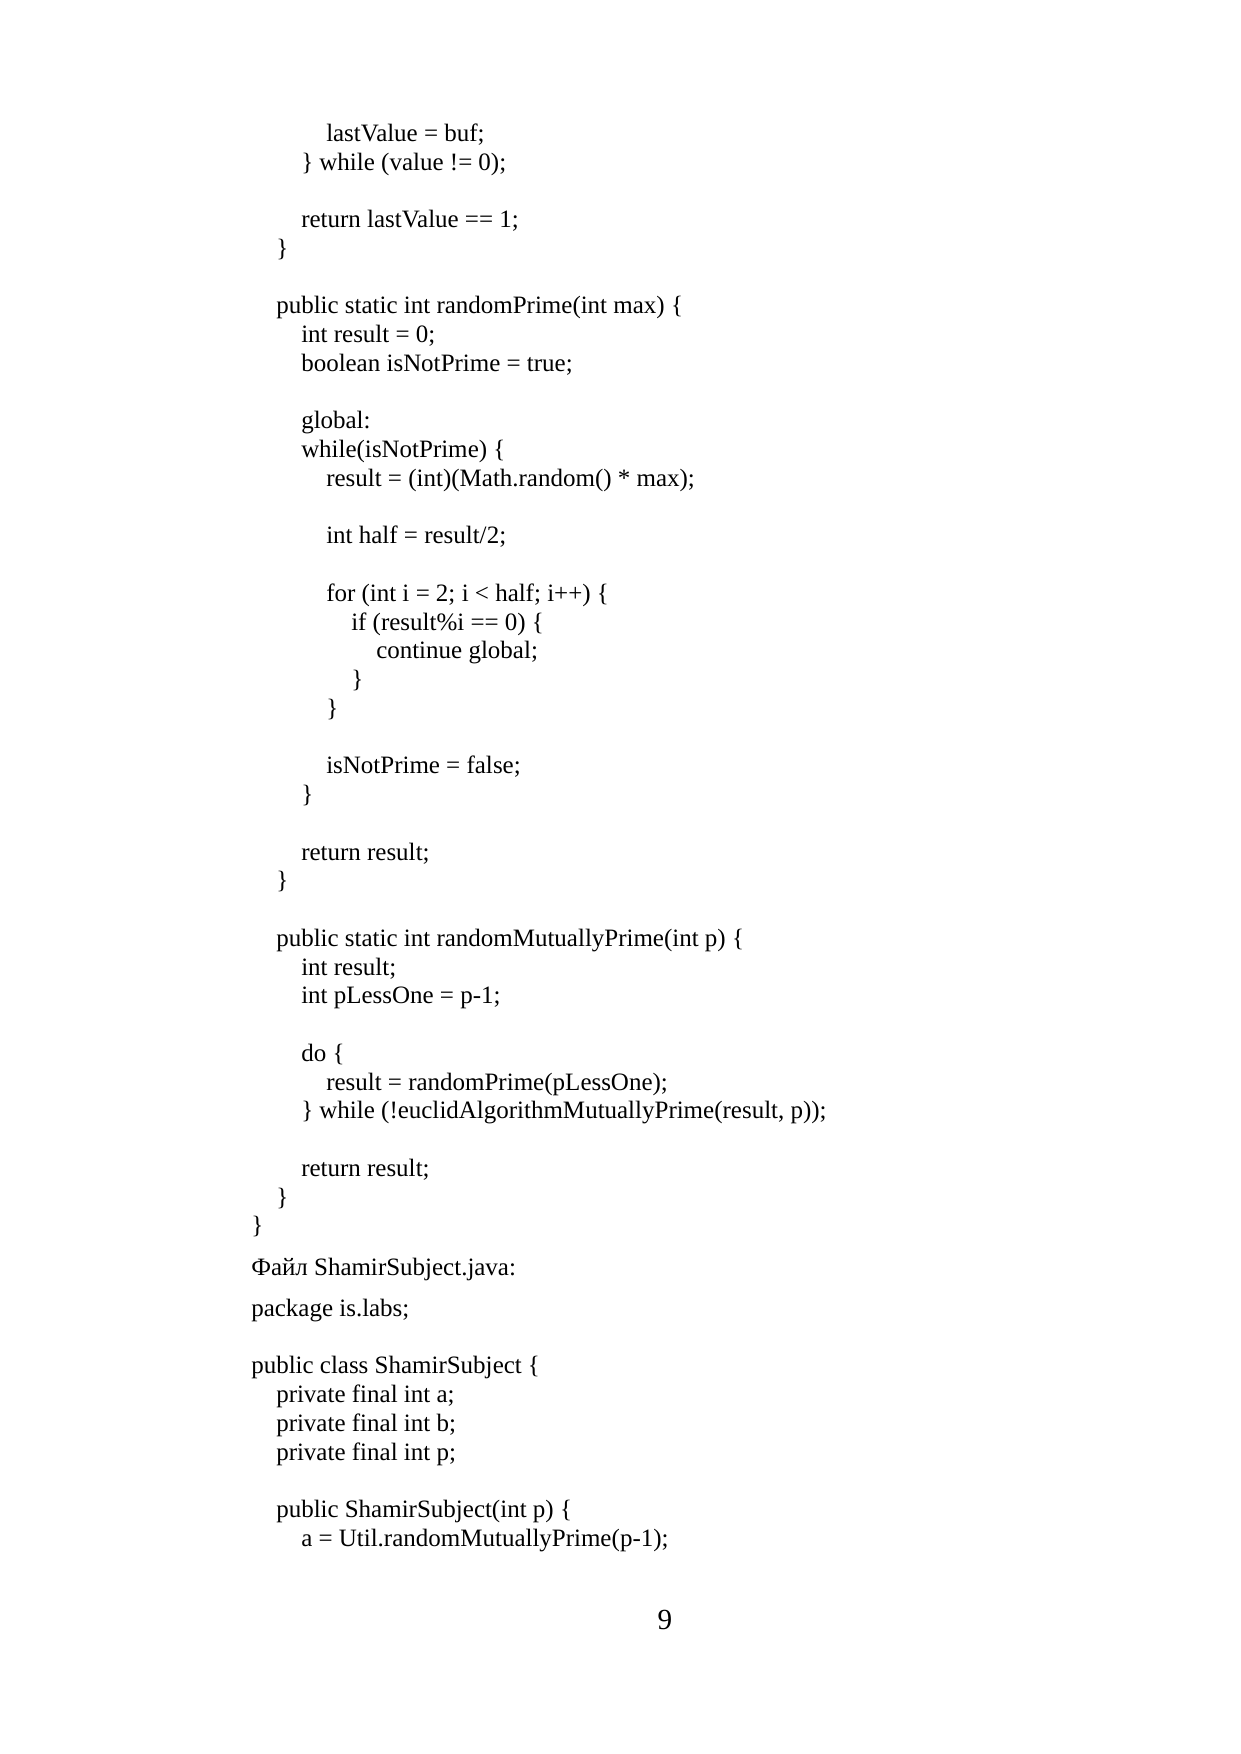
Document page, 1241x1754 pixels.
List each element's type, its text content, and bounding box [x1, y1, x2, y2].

text } [177, 1182, 1152, 1211]
text } [177, 779, 1152, 808]
text } [177, 233, 1152, 262]
text return result; [177, 1153, 1152, 1182]
text public ShamirSubject(int p) { [177, 1494, 1152, 1523]
text isNotPrime = false; [177, 751, 1152, 779]
text public class ShamirSubject { [177, 1351, 1152, 1379]
text int result = 0; [177, 319, 1152, 348]
text } while (value != 0); [177, 147, 1152, 176]
text return lastValue == 1; [177, 204, 1152, 233]
text a = Util.randomMutuallyPrime(p-1); [177, 1523, 1152, 1552]
text private final int a; [177, 1379, 1152, 1408]
text result = (int)(Math.random() * max); [177, 463, 1152, 492]
text } [177, 693, 1152, 722]
text int result; [177, 952, 1152, 981]
text } while (!euclidAlgorithmMutuallyPrime(result, p)); [177, 1096, 1152, 1124]
text lastValue = buf; [177, 118, 1152, 147]
text while(isNotPrime) { [177, 434, 1152, 463]
text for (int i = 2; i < half; i++) { [177, 578, 1152, 607]
text } [177, 1211, 1152, 1239]
text int pLessOne = p-1; [177, 981, 1152, 1009]
text global: [177, 406, 1152, 434]
text private final int p; [177, 1437, 1152, 1466]
text continue global; [177, 636, 1152, 664]
text do { [177, 1038, 1152, 1067]
text boolean isNotPrime = true; [177, 348, 1152, 377]
text Файл ShamirSubject.java: [177, 1252, 1152, 1281]
text public static int randomMutuallyPrime(int p) { [177, 923, 1152, 952]
text if (result%i == 0) { [177, 607, 1152, 636]
text package is.labs; [177, 1293, 1152, 1322]
text } [177, 866, 1152, 894]
text int half = result/2; [177, 521, 1152, 549]
text return result; [177, 837, 1152, 866]
text public static int randomPrime(int max) { [177, 291, 1152, 319]
text private final int b; [177, 1408, 1152, 1437]
text } [177, 664, 1152, 693]
text result = randomPrime(pLessOne); [177, 1067, 1152, 1096]
